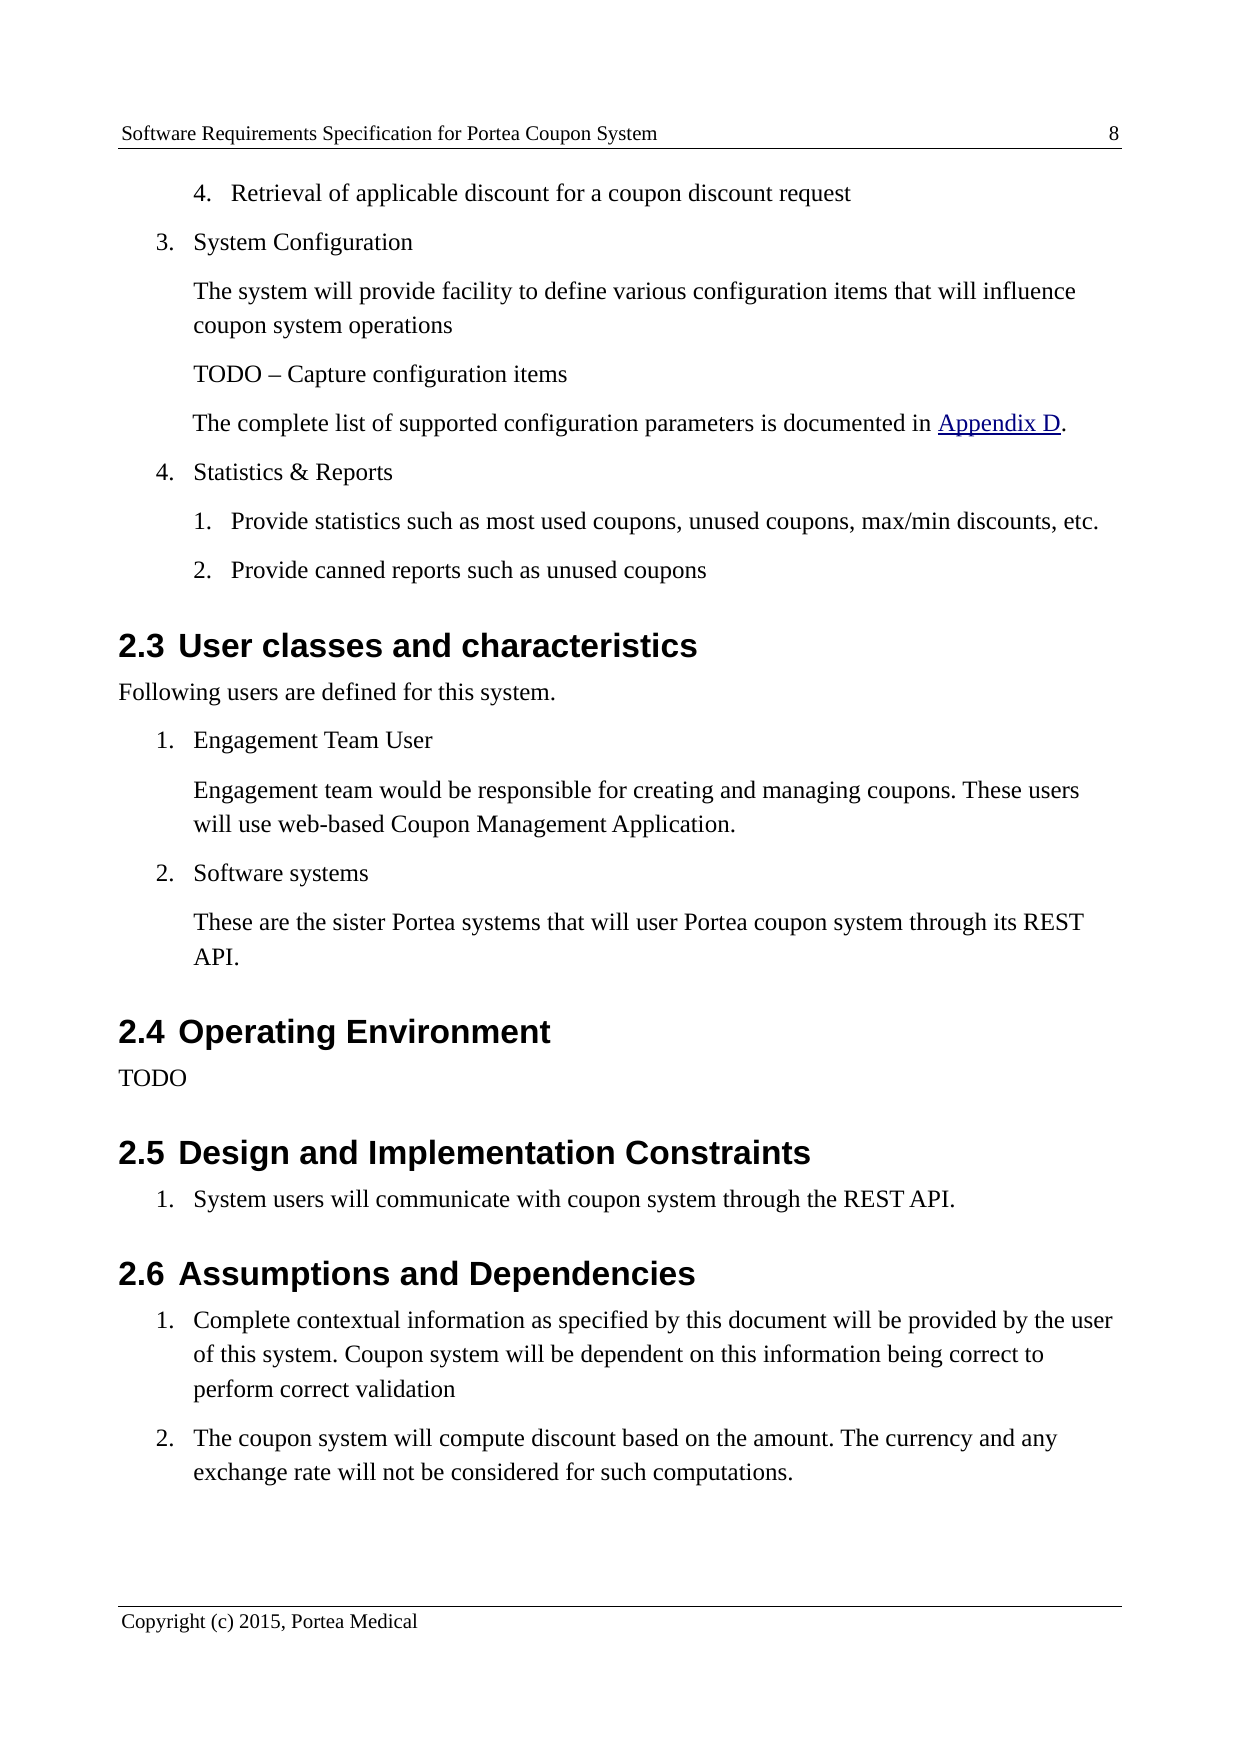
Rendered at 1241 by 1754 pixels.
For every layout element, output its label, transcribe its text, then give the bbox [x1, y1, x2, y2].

list Software systems [156, 858, 1122, 887]
text TODO [118, 1063, 1122, 1092]
list Provide statistics such as most used coupons, unused coupons, max/min discounts, etc. [193, 506, 1122, 535]
list System Configuration [156, 227, 1122, 255]
list The system will provide facility to define various configuration items that will influence coupon system operations [156, 276, 1122, 339]
list Statistics & Reports [156, 457, 1122, 486]
subtitle Design and Implementation Constraints [118, 1133, 1122, 1171]
list Engagement Team User [156, 726, 1122, 754]
text Following users are defined for this system. [118, 677, 1122, 705]
list Engagement team would be responsible for creating and managing coupons. These users will use web-based Coupon Management Application. [156, 775, 1122, 838]
text The complete list of supported configuration parameters is documented in Appendix D. [118, 408, 1122, 437]
list TODO – Capture configuration items [156, 359, 1122, 388]
list Complete contextual information as specified by this document will be provided by the user of this system. Coupon system will be dependent on this information being correct to perform correct validation [156, 1305, 1122, 1403]
list Provide canned reports such as unused coupons [193, 556, 1122, 584]
list Retrieval of applicable discount for a coupon discount request [193, 178, 1122, 206]
list The coupon system will compute discount based on the amount. The currency and any exchange rate will not be considered for such computations. [156, 1423, 1122, 1486]
subtitle Assumptions and Dependencies [118, 1254, 1122, 1292]
list System users will communicate with coupon system through the REST API. [156, 1184, 1122, 1213]
subtitle User classes and characteristics [118, 625, 1122, 664]
subtitle Operating Environment [118, 1012, 1122, 1050]
list These are the sister Portea systems that will user Portea coupon system through its REST API. [156, 907, 1122, 971]
